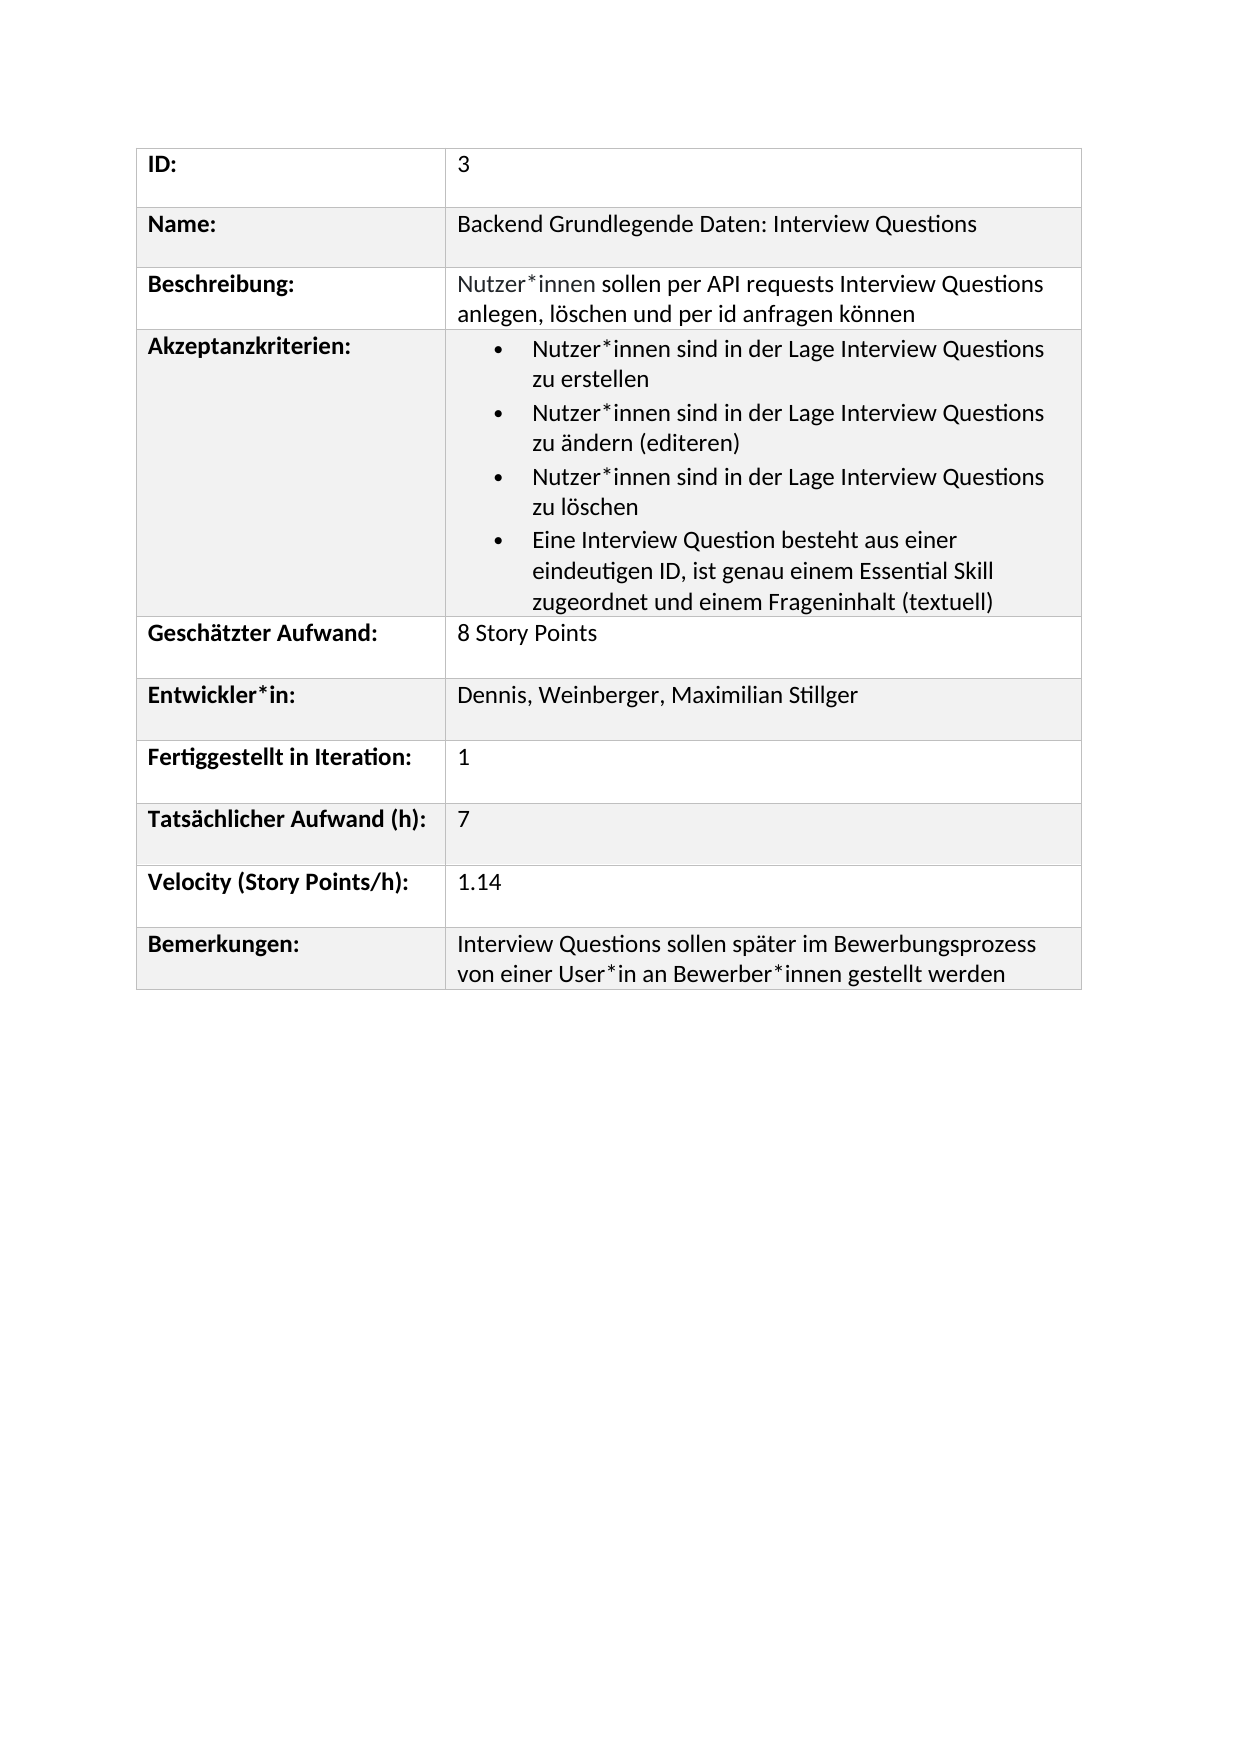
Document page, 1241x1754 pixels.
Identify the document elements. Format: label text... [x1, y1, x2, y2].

table_cell Backend Grundlegende Daten: Interview Questions [446, 208, 1081, 267]
table_cell Interview Questions sollen später im Bewerbungsprozess von einer User*in an Bewerber*innen gestellt werden [446, 928, 1081, 989]
table_cell 8 Story Points [446, 617, 1081, 678]
table_cell Beschreibung: [137, 268, 445, 329]
table_cell 1.14 [446, 866, 1081, 927]
table_cell Bemerkungen: [137, 928, 445, 989]
table_cell 7 [446, 804, 1081, 864]
table_cell Nutzer*innen sind in der Lage Interview Questions zu erstellen Nutzer*innen sind in der Lage Interview Questions zu ändern (editeren) Nutzer*innen sind in der Lage Interview Questions zu löschen Eine Interview Question besteht aus einer eindeutigen ID, ist genau einem Essential Skill zugeordnet und einem Frageninhalt (textuell) [446, 330, 1081, 616]
table_cell Akzeptanzkriterien: [137, 330, 445, 616]
table_cell Velocity (Story Points/h): [137, 866, 445, 927]
table_cell 1 [446, 741, 1081, 802]
table_cell Geschätzter Aufwand: [137, 617, 445, 678]
table_cell Nutzer*innen sollen per API requests Interview Questions anlegen, löschen und per id anfragen können [446, 268, 1081, 329]
table_header ID: [137, 149, 445, 207]
table_cell Fertiggestellt in Iteration: [137, 741, 445, 802]
table_cell Entwickler*in: [137, 679, 445, 740]
table_header 3 [446, 149, 1081, 207]
table_cell Name: [137, 208, 445, 267]
table_cell Tatsächlicher Aufwand (h): [137, 804, 445, 864]
table_cell Dennis, Weinberger, Maximilian Stillger [446, 679, 1081, 740]
